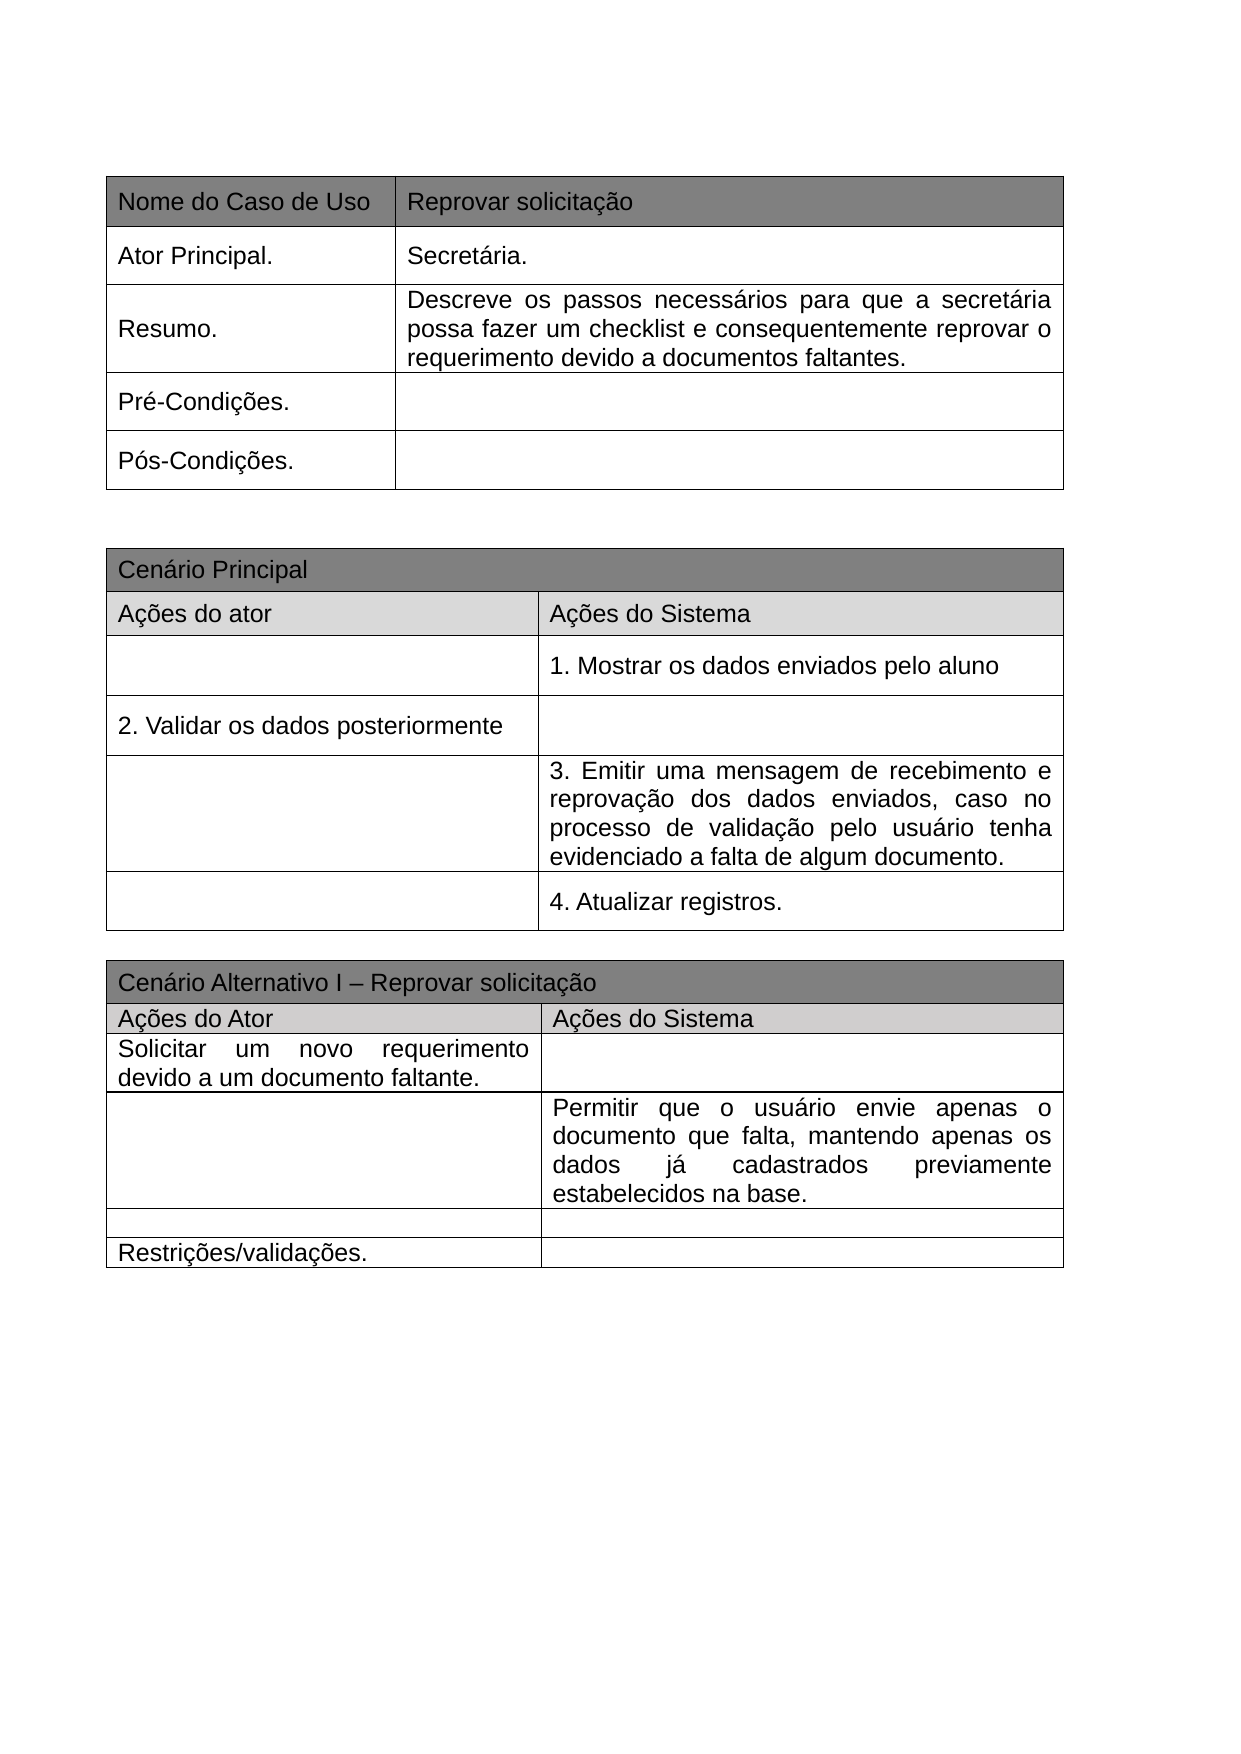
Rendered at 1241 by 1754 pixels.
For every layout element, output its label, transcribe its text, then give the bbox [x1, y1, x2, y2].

table_cell 3. Emitir uma mensagem de recebimento e reprovação dos dados enviados, caso no processo de validação pelo usuário tenha evidenciado a falta de algum documento. [539, 756, 1063, 871]
table_header Nome do Caso de Uso [107, 177, 395, 226]
table_cell [107, 1093, 541, 1207]
table_cell [107, 872, 538, 930]
table_cell Pré-Condições. [107, 373, 395, 430]
table_cell Ações do Ator [107, 1004, 541, 1033]
table_cell 4. Atualizar registros. [539, 872, 1063, 930]
table_cell 1. Mostrar os dados enviados pelo aluno [539, 636, 1063, 695]
table_cell [107, 1209, 541, 1237]
table_cell Ações do Sistema [542, 1004, 1063, 1033]
table_header Cenário Principal [107, 549, 1063, 591]
table_cell [542, 1034, 1063, 1091]
table_cell [542, 1238, 1063, 1267]
table_header Reprovar solicitação [396, 177, 1063, 226]
table_header Cenário Alternativo I – Reprovar solicitação [107, 961, 1063, 1003]
table_cell Secretária. [396, 227, 1063, 284]
table_cell [396, 373, 1063, 430]
table_cell [396, 431, 1063, 489]
table_cell [107, 636, 538, 695]
table_cell Ações do ator [107, 592, 538, 635]
table_cell Resumo. [107, 285, 395, 372]
table_cell Descreve os passos necessários para que a secretária possa fazer um checklist e consequentemente reprovar o requerimento devido a documentos faltantes. [396, 285, 1063, 372]
table_cell [542, 1209, 1063, 1237]
table_cell Ator Principal. [107, 227, 395, 284]
table_cell [539, 696, 1063, 755]
table_cell [107, 756, 538, 871]
table_cell Solicitar um novo requerimento devido a um documento faltante. [107, 1034, 541, 1091]
table_cell Ações do Sistema [539, 592, 1063, 635]
table_cell Restrições/validações. [107, 1238, 541, 1267]
table_cell Permitir que o usuário envie apenas o documento que falta, mantendo apenas os dados já cadastrados previamente estabelecidos na base. [542, 1093, 1063, 1207]
table_cell Pós-Condições. [107, 431, 395, 489]
table_cell 2. Validar os dados posteriormente [107, 696, 538, 755]
